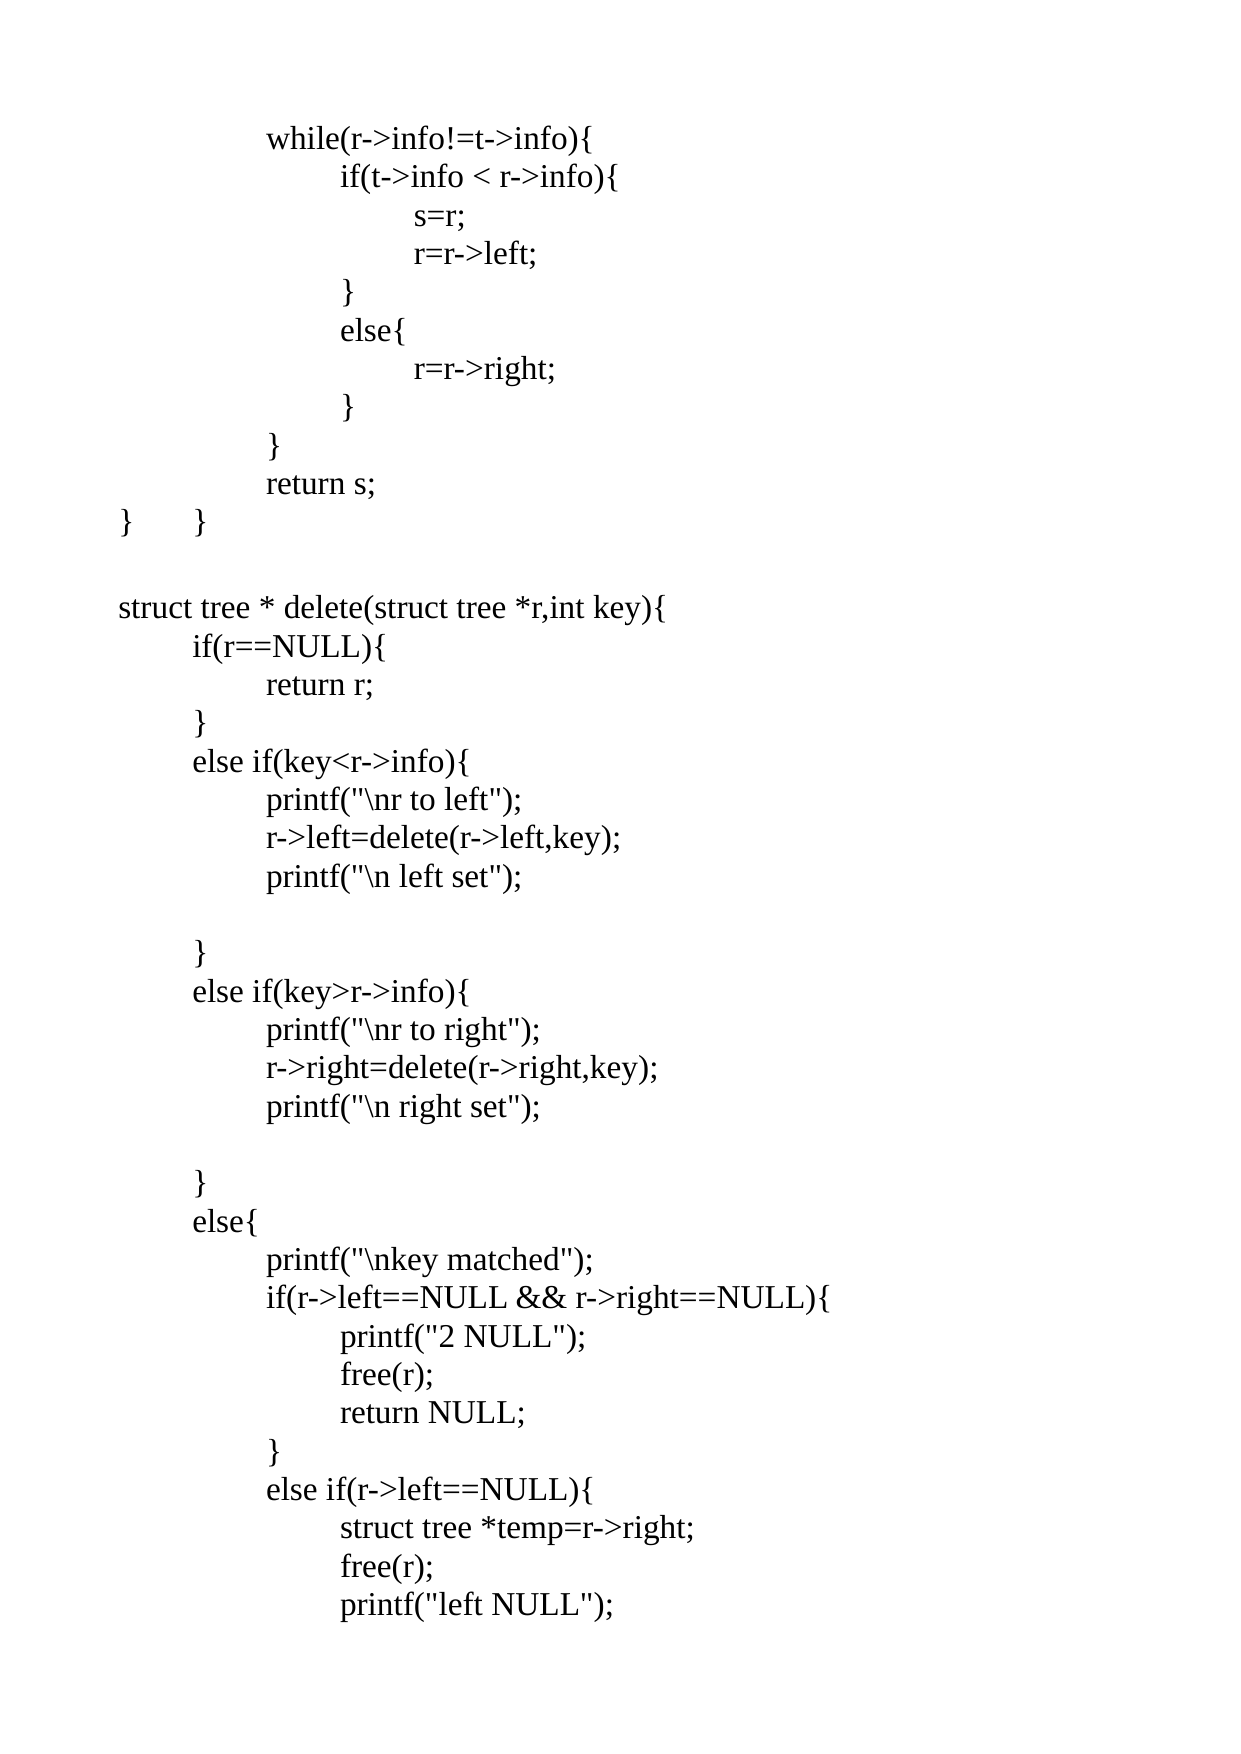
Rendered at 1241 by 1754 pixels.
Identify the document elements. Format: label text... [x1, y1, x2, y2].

text else if(r->left==NULL){ [118, 1469, 1122, 1508]
text else{ [118, 310, 1122, 348]
text if(r==NULL){ [118, 626, 1122, 664]
text else{ [118, 1201, 1122, 1239]
text } [118, 703, 1122, 741]
text else if(key>r->info){ [118, 971, 1122, 1009]
text printf("left NULL"); [118, 1584, 1122, 1623]
text return r; [118, 664, 1122, 703]
text } [118, 1163, 1122, 1201]
text } [118, 1431, 1122, 1469]
text r->left=delete(r->left,key); [118, 818, 1122, 856]
text } [118, 271, 1122, 310]
text printf("\nr to left"); [118, 779, 1122, 818]
text printf("2 NULL"); [118, 1316, 1122, 1354]
text printf("\nkey matched"); [118, 1239, 1122, 1278]
text while(r->info!=t->info){ [118, 118, 1122, 156]
text else if(key<r->info){ [118, 741, 1122, 779]
text if(r->left==NULL && r->right==NULL){ [118, 1278, 1122, 1316]
text s=r; [118, 195, 1122, 233]
text free(r); [118, 1354, 1122, 1393]
text printf("\n left set"); [118, 856, 1122, 894]
text r->right=delete(r->right,key); [118, 1048, 1122, 1086]
text r=r->left; [118, 233, 1122, 271]
text printf("\nr to right"); [118, 1009, 1122, 1048]
text } [118, 933, 1122, 971]
text return s; [118, 463, 1122, 501]
text struct tree *temp=r->right; [118, 1508, 1122, 1546]
text free(r); [118, 1546, 1122, 1584]
text } [118, 425, 1122, 463]
text return NULL; [118, 1393, 1122, 1431]
text } } [118, 501, 1122, 540]
text r=r->right; [118, 348, 1122, 386]
text if(t->info < r->info){ [118, 156, 1122, 195]
text struct tree * delete(struct tree *r,int key){ [118, 588, 1122, 626]
text } [118, 386, 1122, 425]
text printf("\n right set"); [118, 1086, 1122, 1124]
